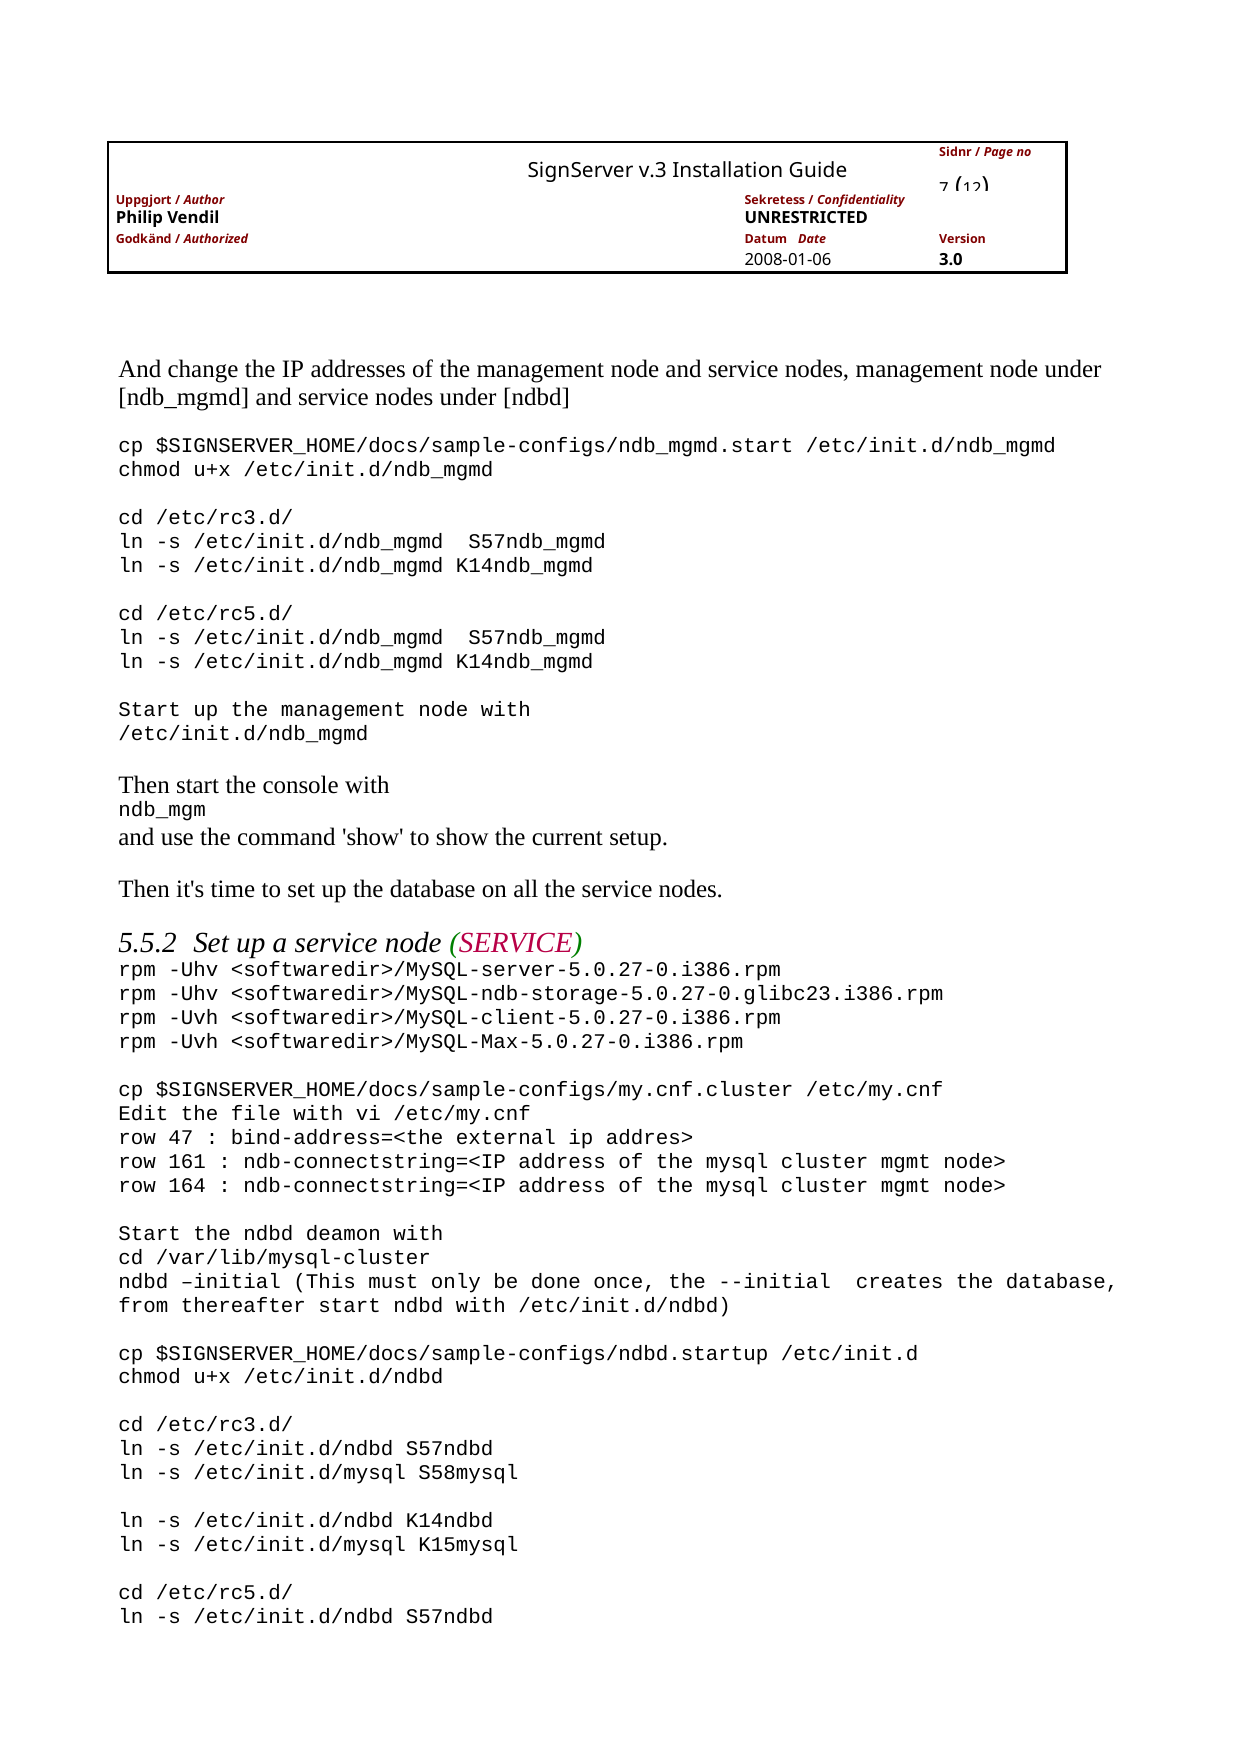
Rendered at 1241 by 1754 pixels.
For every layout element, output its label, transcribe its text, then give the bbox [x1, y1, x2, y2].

text ln -s /etc/init.d/ndbd S57ndbd [118, 1606, 1122, 1630]
text cd /etc/rc3.d/ [118, 507, 1122, 531]
text Start up the management node with [118, 699, 1122, 723]
text ln -s /etc/init.d/ndb_mgmd S57ndb_mgmd [118, 531, 1122, 555]
text cd /etc/rc3.d/ [118, 1414, 1122, 1438]
text Start the ndbd deamon with [118, 1223, 1122, 1247]
subtitle Set up a service node (SERVICE) [118, 927, 1122, 959]
text ln -s /etc/init.d/ndbd S57ndbd [118, 1438, 1122, 1462]
text cp $SIGNSERVER_HOME/docs/sample-configs/my.cnf.cluster /etc/my.cnf [118, 1079, 1122, 1103]
text cd /etc/rc5.d/ [118, 1582, 1122, 1606]
text ln -s /etc/init.d/ndb_mgmd K14ndb_mgmd [118, 555, 1122, 579]
text row 47 : bind-address=<the external ip addres> [118, 1127, 1122, 1151]
text cp $SIGNSERVER_HOME/docs/sample-configs/ndb_mgmd.start /etc/init.d/ndb_mgmd [118, 435, 1122, 459]
text rpm -Uvh <softwaredir>/MySQL-client-5.0.27-0.i386.rpm [118, 1007, 1122, 1031]
text ndbd –initial (This must only be done once, the --initial creates the database, from thereafter start ndbd with /etc/init.d/ndbd) [118, 1271, 1122, 1318]
text rpm -Uhv <softwaredir>/MySQL-server-5.0.27-0.i386.rpm [118, 959, 1122, 983]
text ln -s /etc/init.d/ndbd K14ndbd [118, 1510, 1122, 1534]
text cd /etc/rc5.d/ [118, 603, 1122, 627]
text row 164 : ndb-connectstring=<IP address of the mysql cluster mgmt node> [118, 1175, 1122, 1199]
text /etc/init.d/ndb_mgmd [118, 723, 1122, 747]
text ln -s /etc/init.d/ndb_mgmd S57ndb_mgmd [118, 627, 1122, 651]
text Then start the console with [118, 771, 1122, 799]
text chmod u+x /etc/init.d/ndbd [118, 1366, 1122, 1390]
text row 161 : ndb-connectstring=<IP address of the mysql cluster mgmt node> [118, 1151, 1122, 1175]
text chmod u+x /etc/init.d/ndb_mgmd [118, 459, 1122, 483]
text cd /var/lib/mysql-cluster [118, 1247, 1122, 1271]
text ndb_mgm [118, 799, 1122, 823]
text and use the command 'show' to show the current setup. [118, 823, 1122, 851]
text Edit the file with vi /etc/my.cnf [118, 1103, 1122, 1127]
text And change the IP addresses of the management node and service nodes, management node under [ndb_mgmd] and service nodes under [ndbd] [118, 355, 1122, 411]
text ln -s /etc/init.d/mysql S58mysql [118, 1462, 1122, 1486]
text rpm -Uvh <softwaredir>/MySQL-Max-5.0.27-0.i386.rpm [118, 1031, 1122, 1055]
text cp $SIGNSERVER_HOME/docs/sample-configs/ndbd.startup /etc/init.d [118, 1342, 1122, 1366]
text Then it's time to set up the database on all the service nodes. [118, 874, 1122, 903]
text rpm -Uhv <softwaredir>/MySQL-ndb-storage-5.0.27-0.glibc23.i386.rpm [118, 983, 1122, 1007]
text ln -s /etc/init.d/mysql K15mysql [118, 1534, 1122, 1558]
text ln -s /etc/init.d/ndb_mgmd K14ndb_mgmd [118, 651, 1122, 675]
